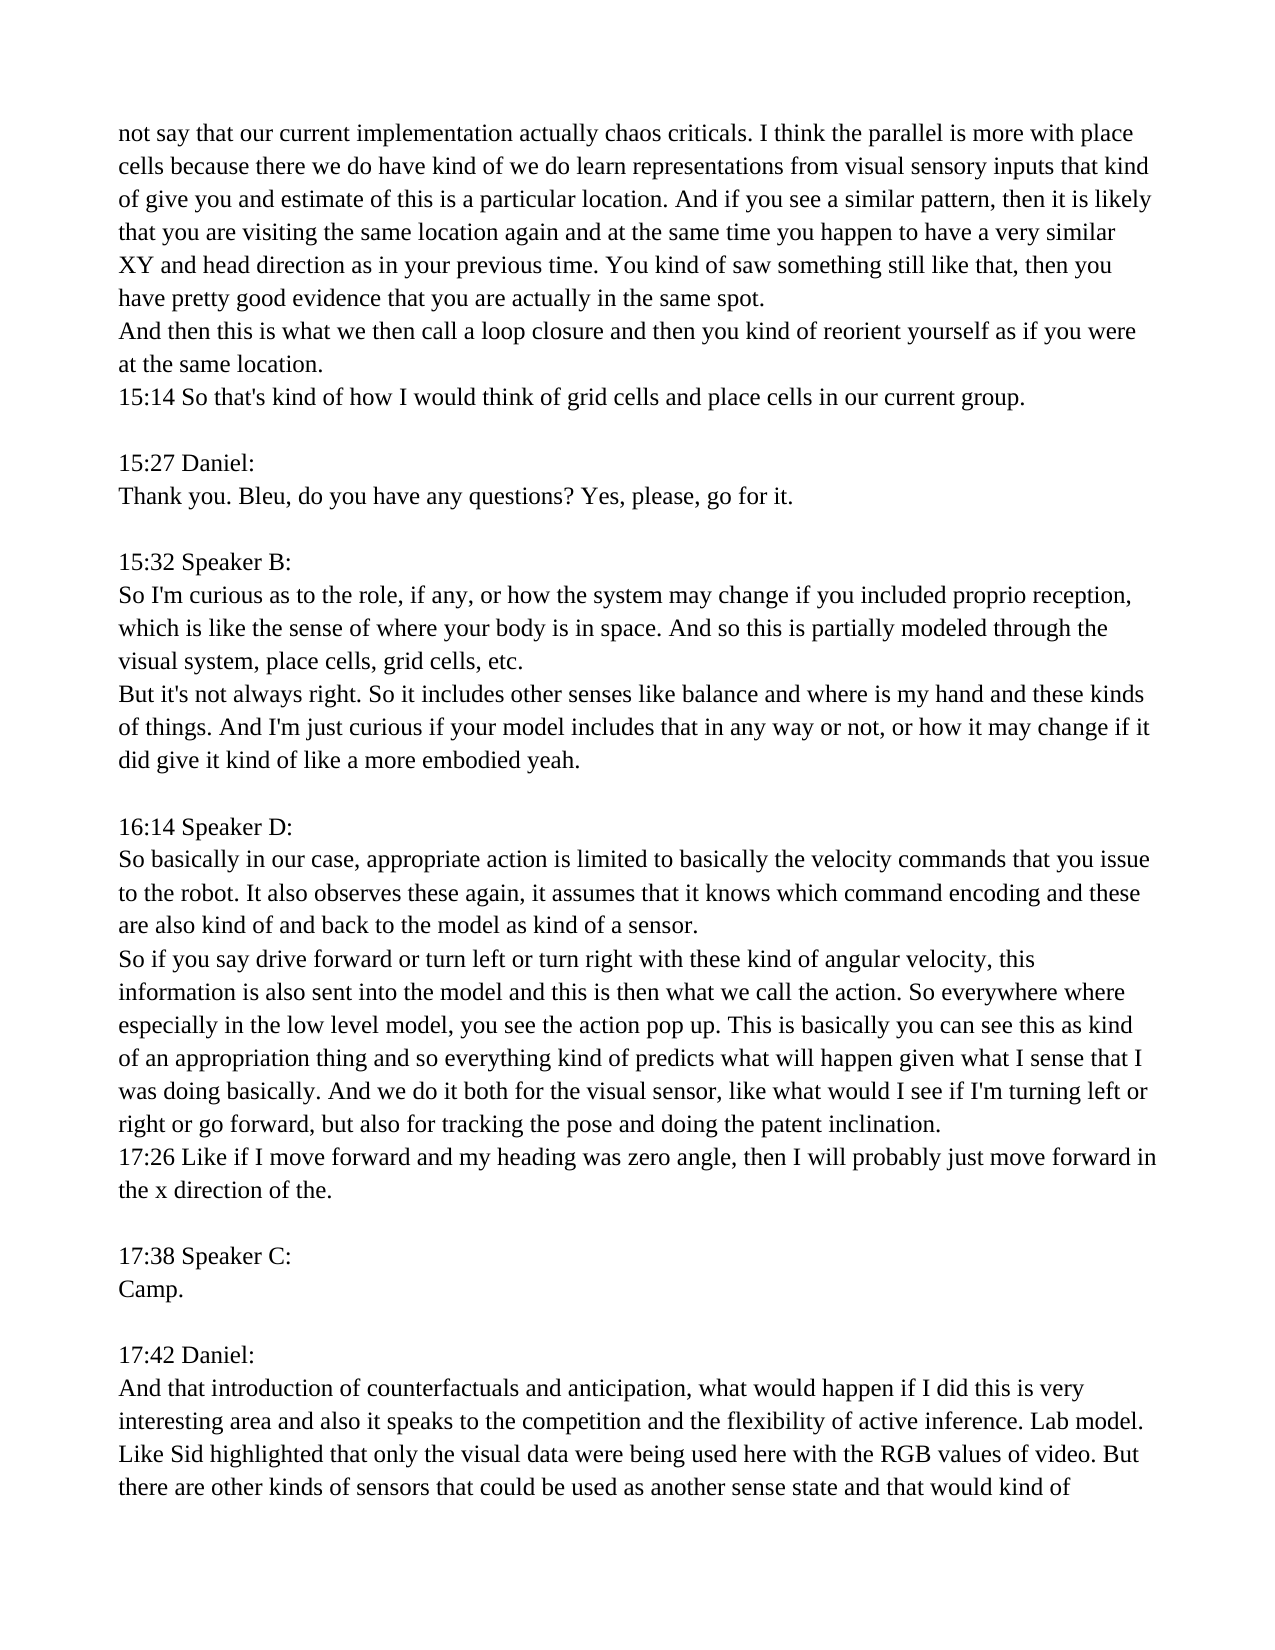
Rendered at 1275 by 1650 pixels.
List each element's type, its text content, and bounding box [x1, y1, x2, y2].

text 15:14 So that's kind of how I would think of grid cells and place cells in our current group. [118, 382, 1157, 411]
text Thank you. Bleu, do you have any questions? Yes, please, go for it. [118, 481, 1157, 510]
text 15:32 Speaker B: [118, 547, 1157, 576]
text So basically in our case, appropriate action is limited to basically the velocity commands that you issue to the robot. It also observes these again, it assumes that it knows which command encoding and these are also kind of and back to the model as kind of a sensor. [118, 844, 1157, 939]
text Camp. [118, 1274, 1157, 1303]
text 17:26 Like if I move forward and my heading was zero angle, then I will probably just move forward in the x direction of the. [118, 1142, 1157, 1203]
text not say that our current implementation actually chaos criticals. I think the parallel is more with place cells because there we do have kind of we do learn representations from visual sensory inputs that kind of give you and estimate of this is a particular location. And if you see a similar pattern, then it is likely that you are visiting the same location again and at the same time you happen to have a very similar XY and head direction as in your previous time. You kind of saw something still like that, then you have pretty good evidence that you are actually in the same spot. [118, 118, 1157, 312]
text So if you say drive forward or turn left or turn right with these kind of angular velocity, this information is also sent into the model and this is then what we call the action. So everywhere where especially in the low level model, you see the action pop up. This is basically you can see this as kind of an appropriation thing and so everything kind of predicts what will happen given what I sense that I was doing basically. And we do it both for the visual sensor, like what would I see if I'm turning left or right or go forward, but also for tracking the pose and doing the patent inclination. [118, 944, 1157, 1137]
text And that introduction of counterfactuals and anticipation, what would happen if I did this is very interesting area and also it speaks to the competition and the flexibility of active inference. Lab model. Like Sid highlighted that only the visual data were being used here with the RGB values of video. But there are other kinds of sensors that could be used as another sense state and that would kind of [118, 1373, 1157, 1501]
text And then this is what we then call a loop closure and then you kind of reorient yourself as if you were at the same location. [118, 316, 1157, 378]
text But it's not always right. So it includes other senses like balance and where is my hand and these kinds of things. And I'm just curious if your model includes that in any way or not, or how it may change if it did give it kind of like a more embodied yeah. [118, 679, 1157, 774]
text 16:14 Speaker D: [118, 812, 1157, 840]
text 17:42 Daniel: [118, 1340, 1157, 1369]
text 15:27 Daniel: [118, 448, 1157, 477]
text So I'm curious as to the role, if any, or how the system may change if you included proprio reception, which is like the sense of where your body is in space. And so this is partially modeled through the visual system, place cells, grid cells, etc. [118, 580, 1157, 675]
text 17:38 Speaker C: [118, 1241, 1157, 1269]
